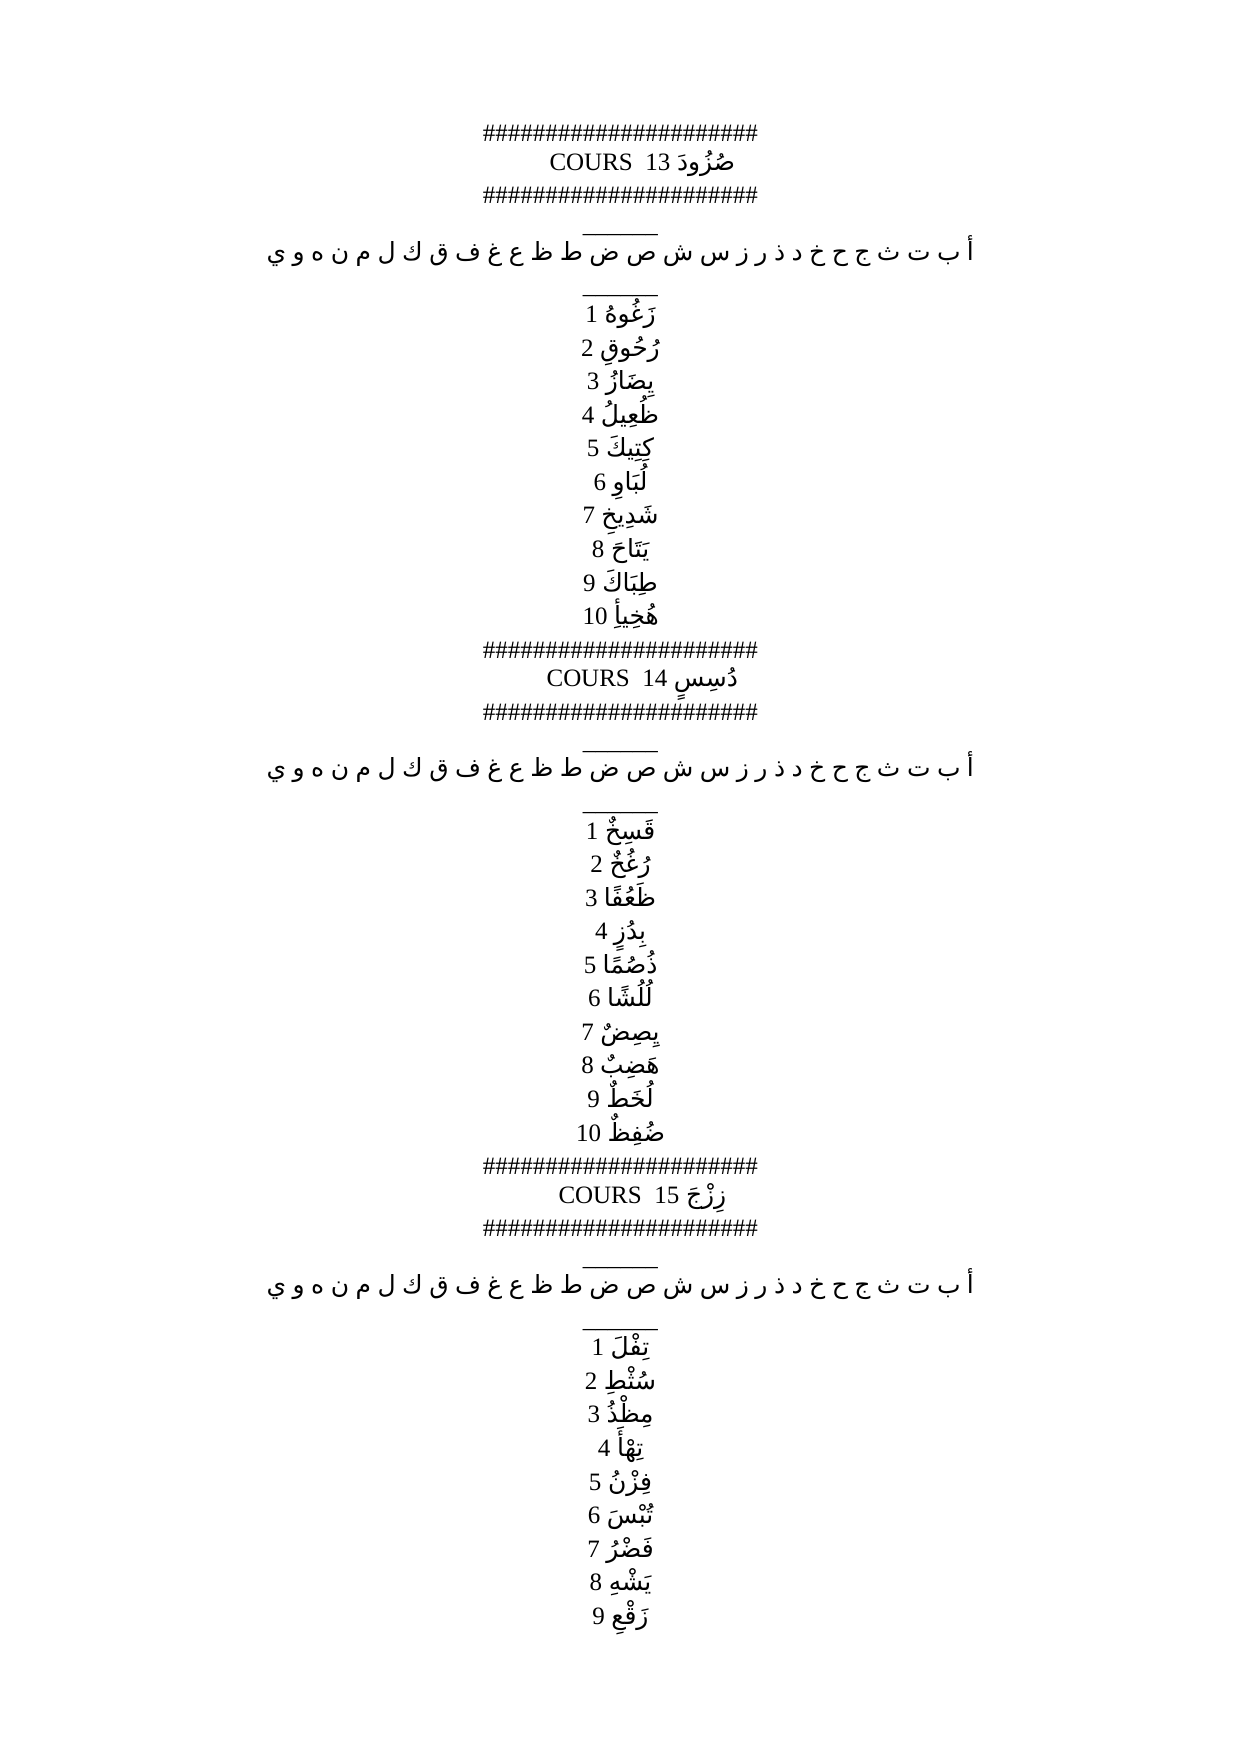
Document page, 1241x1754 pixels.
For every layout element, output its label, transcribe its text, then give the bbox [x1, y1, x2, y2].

text 6 لُبَاوِ [118, 467, 1122, 501]
text 8 يَشْهِ [118, 1567, 1122, 1601]
text ###################### [118, 1151, 1122, 1180]
text ______ [118, 726, 1122, 754]
text أ ب ت ث ج ح خ د ذ ر ز س ش ص ض ط ظ ع غ ف ق ك ل م ن ه و ي [118, 1271, 1122, 1304]
text 10 ضُفِظٌ [118, 1118, 1122, 1151]
text ###################### [118, 1213, 1122, 1242]
text 7 يِصِضٌ [118, 1017, 1122, 1051]
text COURS 13 صُزُودَ [118, 147, 1122, 180]
text 3 مِظْذُ [118, 1399, 1122, 1433]
text 6 تُبْسَ [118, 1500, 1122, 1534]
text ______ [118, 1304, 1122, 1332]
text ###################### [118, 697, 1122, 726]
text ______ [118, 787, 1122, 816]
text 6 لُلُشًا [118, 983, 1122, 1017]
text 8 يَتَاحَ [118, 534, 1122, 568]
text 8 هَضِبٌ [118, 1051, 1122, 1084]
text 9 لُخَطٌ [118, 1084, 1122, 1118]
text 3 ظَعُفًا [118, 883, 1122, 916]
text 3 يِضَازُ [118, 366, 1122, 400]
text 7 شَدِيخِ [118, 501, 1122, 534]
text 7 فَضْرُ [118, 1534, 1122, 1567]
text 1 قَسِخٌ [118, 816, 1122, 849]
text ______ [118, 209, 1122, 238]
text ______ [118, 271, 1122, 299]
text ______ [118, 1242, 1122, 1271]
text 4 تِهْأَ [118, 1433, 1122, 1467]
text 2 سُثْطِ [118, 1366, 1122, 1399]
text 4 ظُعِيلُ [118, 400, 1122, 433]
text أ ب ت ث ج ح خ د ذ ر ز س ش ص ض ط ظ ع غ ف ق ك ل م ن ه و ي [118, 754, 1122, 787]
text 5 فِزْنُ [118, 1467, 1122, 1500]
text ###################### [118, 180, 1122, 209]
text COURS 14 دُسِسٍ [118, 663, 1122, 697]
text 9 زَقْعِ [118, 1601, 1122, 1634]
text 2 رُحُوقِ [118, 333, 1122, 366]
text ###################### [118, 118, 1122, 147]
text 5 كِتِيكَ [118, 433, 1122, 467]
text 10 هُخِيأِ [118, 601, 1122, 635]
text 2 رُغُخٌ [118, 849, 1122, 883]
text COURS 15 زِزْجَ [118, 1180, 1122, 1213]
text أ ب ت ث ج ح خ د ذ ر ز س ش ص ض ط ظ ع غ ف ق ك ل م ن ه و ي [118, 238, 1122, 271]
text 4 بِدُزٍ [118, 916, 1122, 950]
text 1 تِفْلَ [118, 1332, 1122, 1366]
text 9 طِبَاكَ [118, 568, 1122, 601]
text ###################### [118, 635, 1122, 663]
text 1 زَغُوهُ [118, 299, 1122, 333]
text 5 ذُصُمًا [118, 950, 1122, 983]
